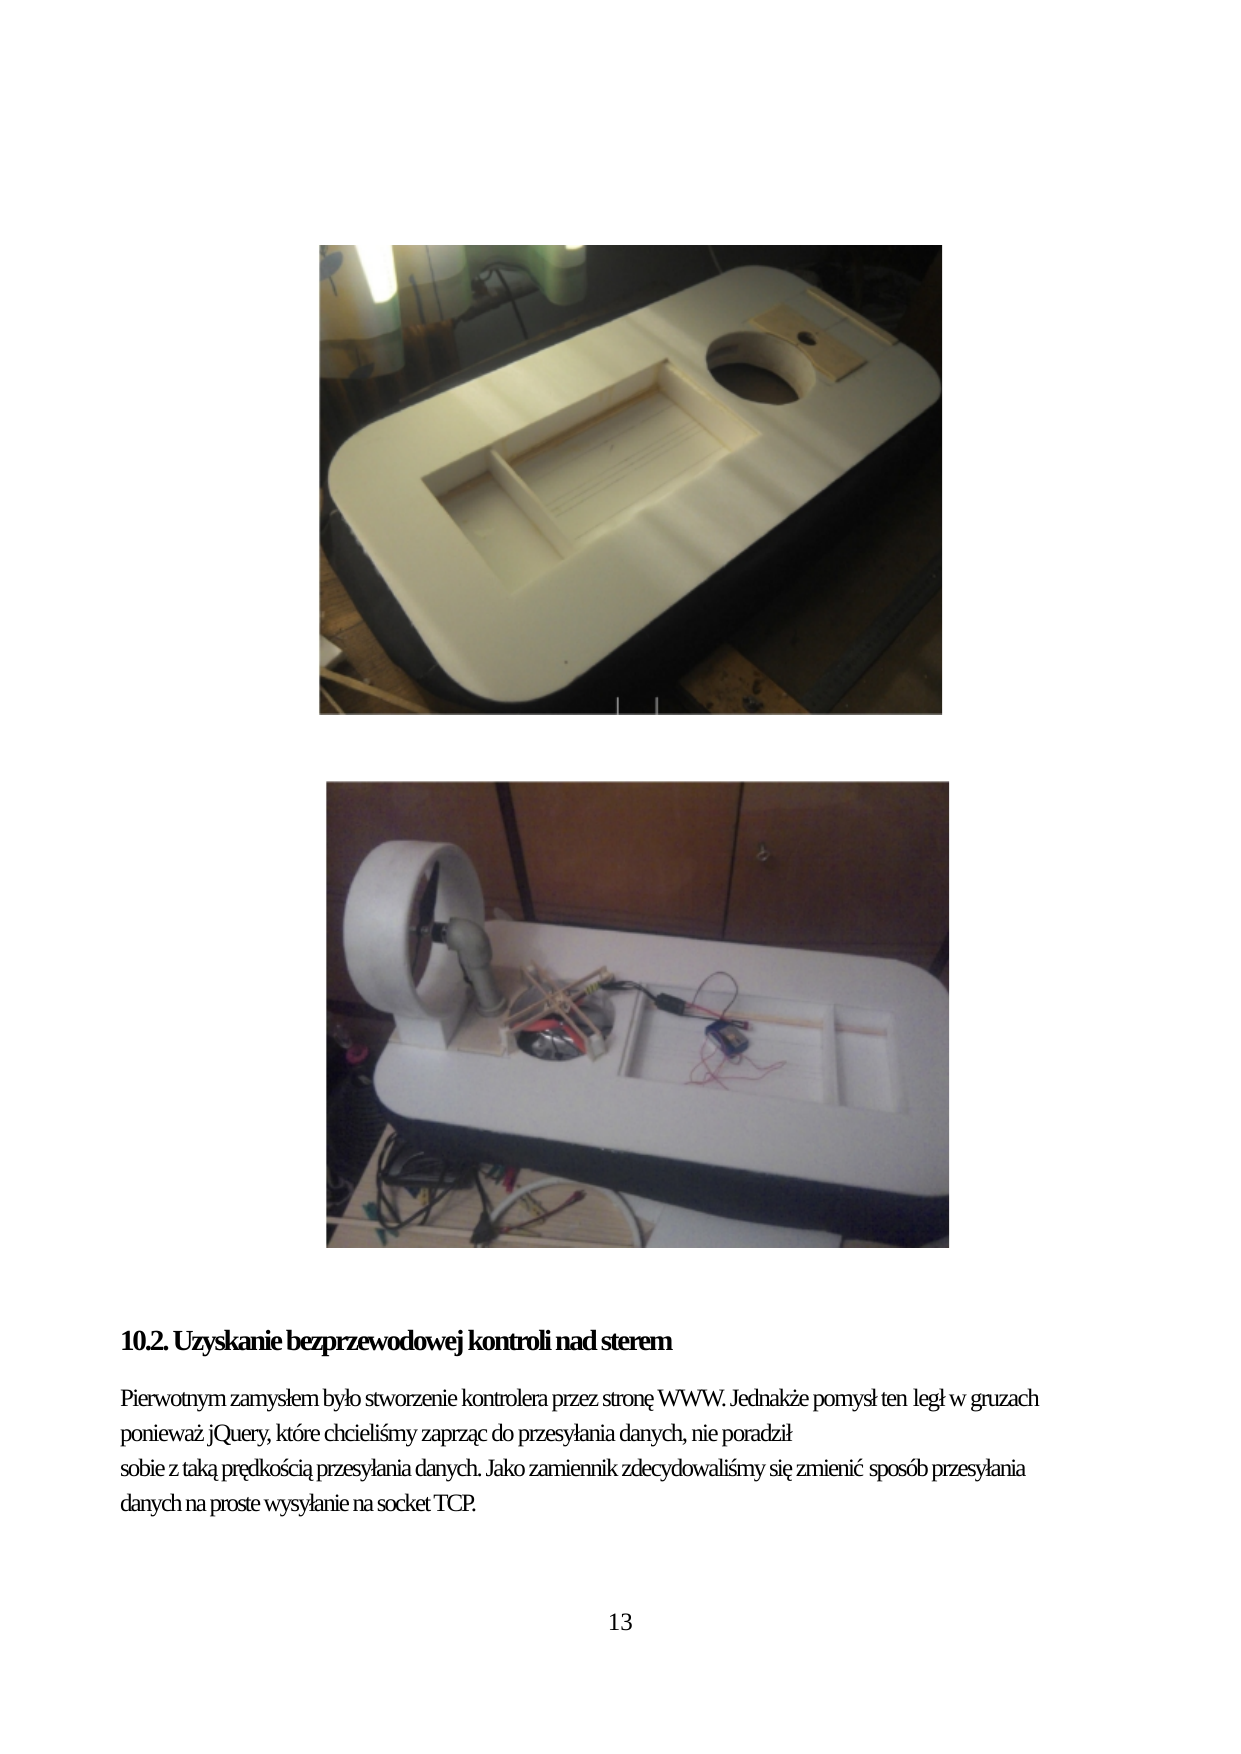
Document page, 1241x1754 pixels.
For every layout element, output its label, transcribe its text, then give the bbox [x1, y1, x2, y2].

picture [325, 780, 950, 1248]
text sobie z taką prędkością przesyłania danych. Jako zamiennik zdecydowaliśmy się zmienić sposób przesyłania danych na proste wysyłanie na socket TCP. [120, 1448, 1069, 1519]
text Pierwotnym zamysłem było stworzenie kontrolera przez stronę WWW. Jednakże pomysł ten legł w gruzach ponieważ jQuery, które chcieliśmy zaprząc do przesyłania danych, nie poradził [120, 1378, 1113, 1448]
text 10.2. Uzyskanie bezprzewodowej kontroli nad sterem [120, 1320, 833, 1357]
picture [318, 245, 943, 715]
